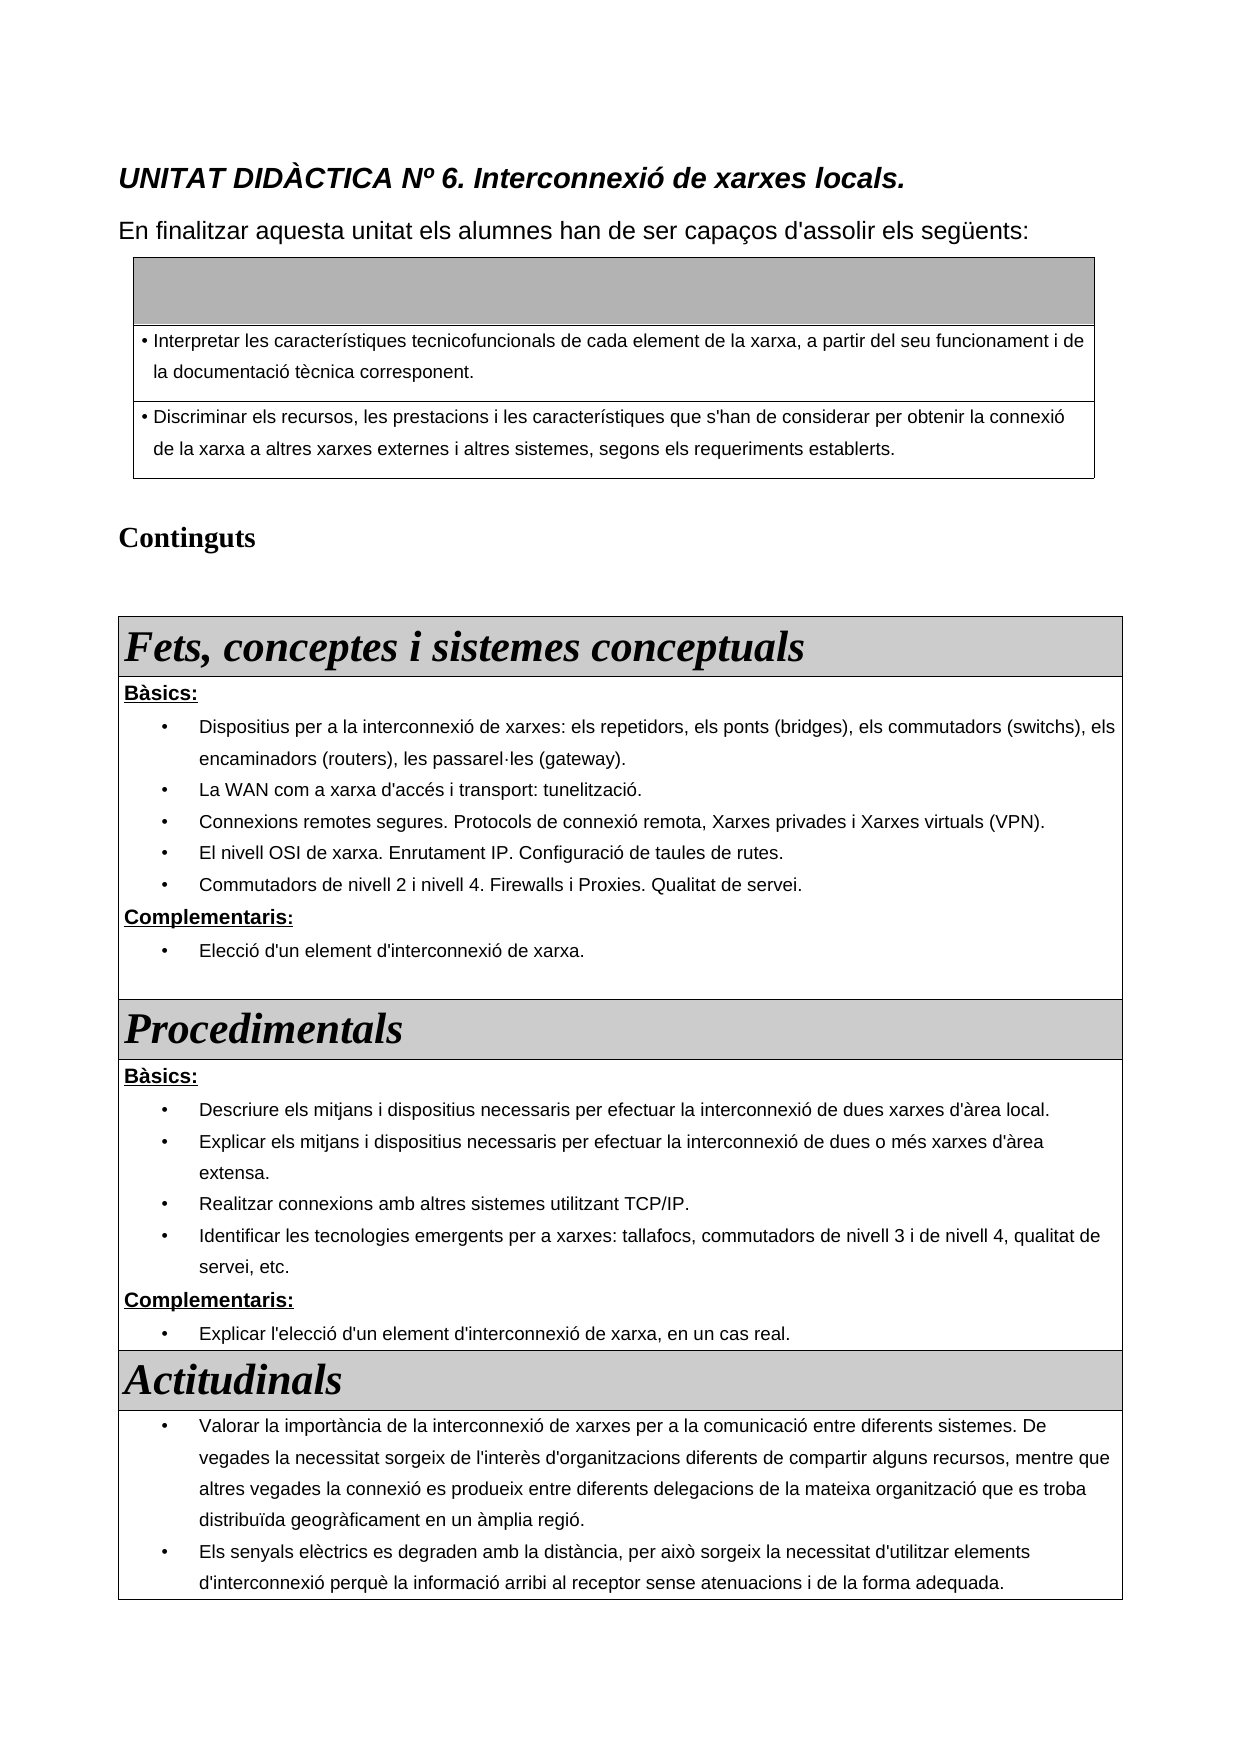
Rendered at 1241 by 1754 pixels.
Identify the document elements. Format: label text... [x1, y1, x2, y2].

table_header Fets, conceptes i sistemes conceptuals [119, 617, 1122, 676]
table_cell Interpretar les característiques tecnicofuncionals de cada element de la xarxa, a partir del seu funcionament i de la documentació tècnica corresponent. [134, 326, 1094, 401]
table_cell Bàsics: Dispositius per a la interconnexió de xarxes: els repetidors, els ponts (bridges), els commutadors (switchs), els encaminadors (routers), les passarel·les (gateway). La WAN com a xarxa d'accés i transport: tunelització. Connexions remotes segures. Protocols de connexió remota, Xarxes privades i Xarxes virtuals (VPN). El nivell OSI de xarxa. Enrutament IP. Configuració de taules de rutes. Commutadors de nivell 2 i nivell 4. Firewalls i Proxies. Qualitat de servei. Complementaris: Elecció d'un element d'interconnexió de xarxa. [119, 677, 1122, 999]
table_cell Discriminar els recursos, les prestacions i les característiques que s'han de considerar per obtenir la connexió de la xarxa a altres xarxes externes i altres sistemes, segons els requeriments establerts. [134, 402, 1094, 477]
subtitle UNITAT DIDÀCTICA Nº 6. Interconnexió de xarxes locals. [118, 162, 1122, 195]
table_header Objectius terminals [134, 258, 1094, 324]
subtitle Continguts [118, 522, 1122, 554]
table_cell Procedimentals [119, 1000, 1122, 1059]
table_cell Valorar la importància de la interconnexió de xarxes per a la comunicació entre diferents sistemes. De vegades la necessitat sorgeix de l'interès d'organitzacions diferents de compartir alguns recursos, mentre que altres vegades la connexió es produeix entre diferents delegacions de la mateixa organització que es troba distribuïda geogràficament en un àmplia regió. Els senyals elèctrics es degraden amb la distància, per això sorgeix la necessitat d'utilitzar elements d'interconnexió perquè la informació arribi al receptor sense atenuacions i de la forma adequada. [119, 1411, 1122, 1599]
table_cell Actitudinals [119, 1351, 1122, 1410]
text En finalitzar aquesta unitat els alumnes han de ser capaços d'assolir els següents: [118, 217, 1122, 245]
table_cell Bàsics: Descriure els mitjans i dispositius necessaris per efectuar la interconnexió de dues xarxes d'àrea local. Explicar els mitjans i dispositius necessaris per efectuar la interconnexió de dues o més xarxes d'àrea extensa. Realitzar connexions amb altres sistemes utilitzant TCP/IP. Identificar les tecnologies emergents per a xarxes: tallafocs, commutadors de nivell 3 i de nivell 4, qualitat de servei, etc. Complementaris: Explicar l'elecció d'un element d'interconnexió de xarxa, en un cas real. [119, 1060, 1122, 1350]
